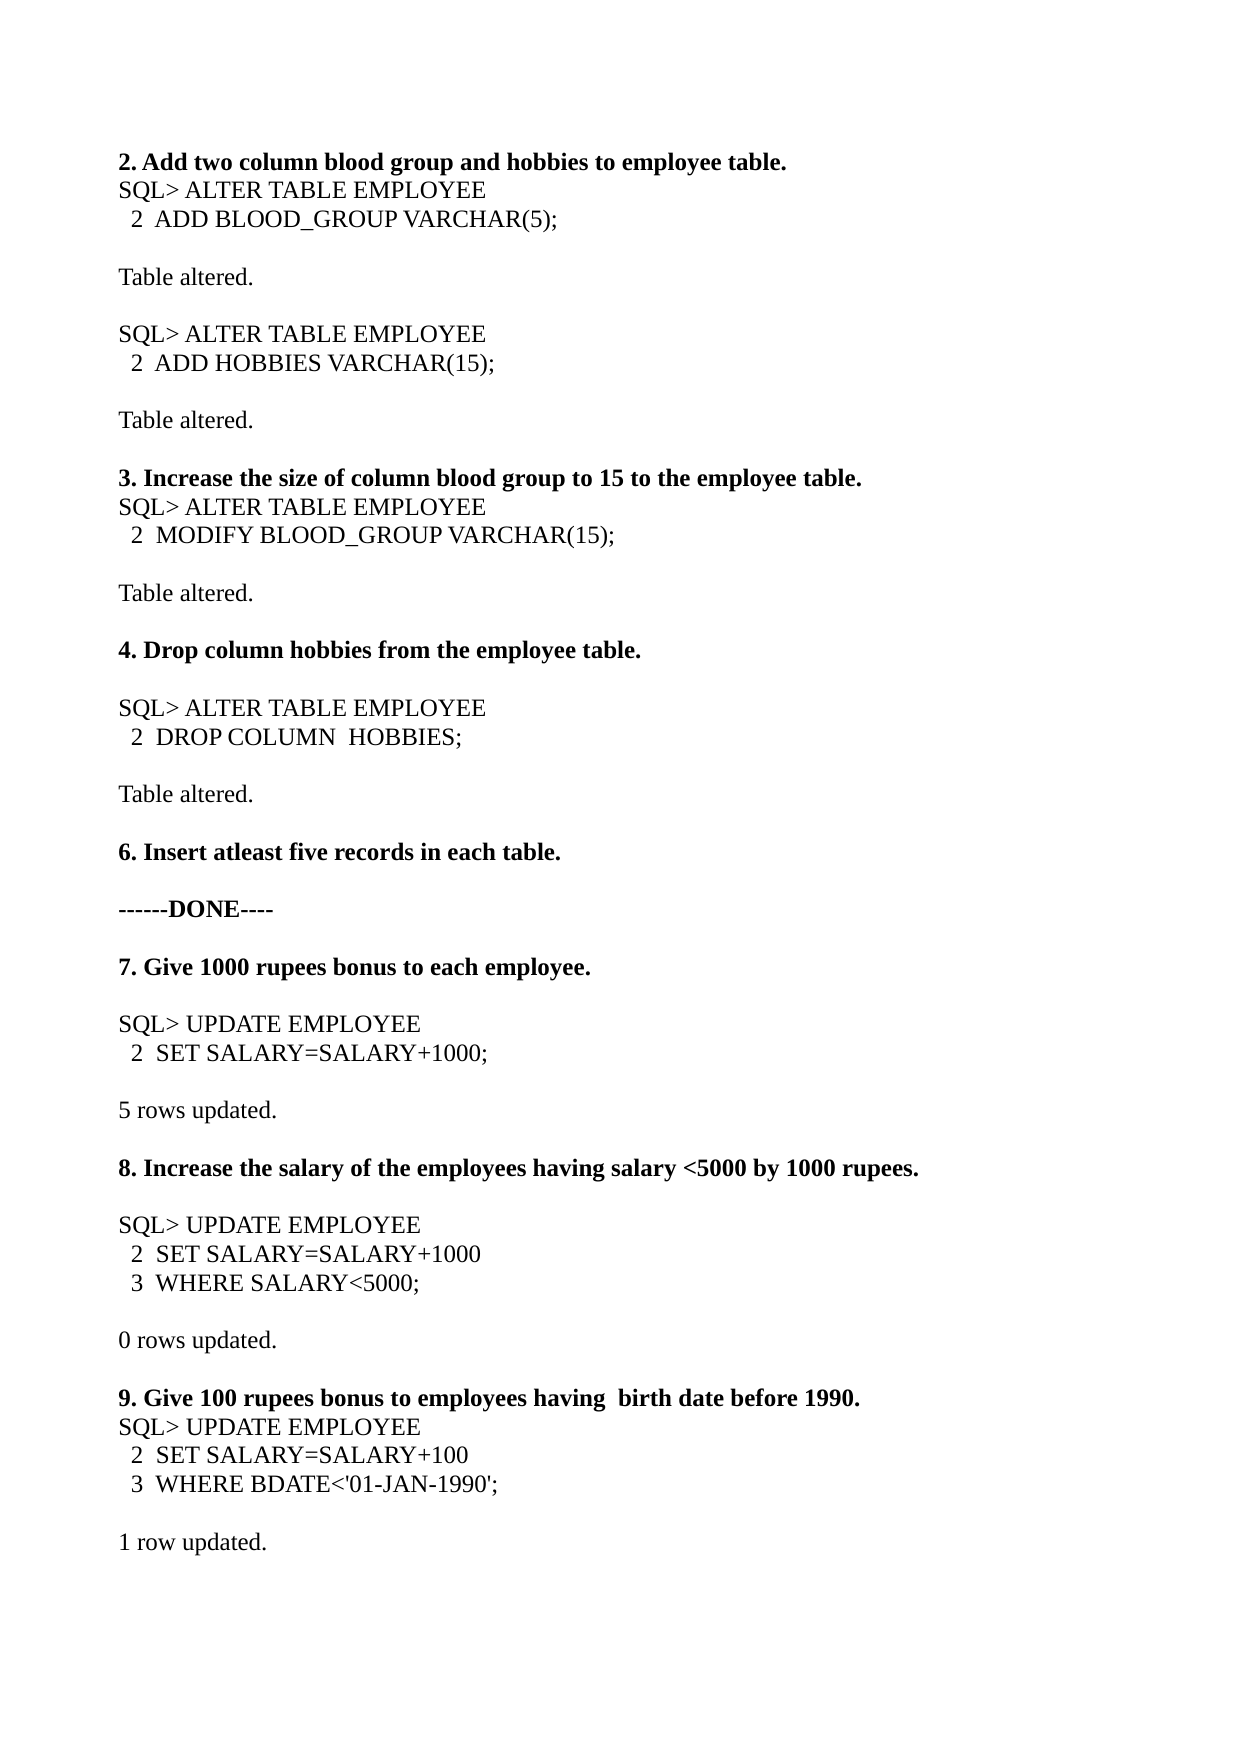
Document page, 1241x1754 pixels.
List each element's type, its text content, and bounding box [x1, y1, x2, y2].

text Table altered. [118, 578, 1122, 607]
text 9. Give 100 rupees bonus to employees having birth date before 1990. [118, 1383, 1122, 1412]
text SQL> ALTER TABLE EMPLOYEE [118, 319, 1122, 348]
text 0 rows updated. [118, 1326, 1122, 1354]
text SQL> UPDATE EMPLOYEE [118, 1412, 1122, 1441]
text 4. Drop column hobbies from the employee table. [118, 636, 1122, 664]
text 2 DROP COLUMN HOBBIES; [118, 722, 1122, 751]
text 3 WHERE BDATE<'01-JAN-1990'; [118, 1469, 1122, 1498]
text 2 SET SALARY=SALARY+1000; [118, 1038, 1122, 1067]
text 5 rows updated. [118, 1096, 1122, 1124]
text 1 row updated. [118, 1527, 1122, 1556]
text SQL> UPDATE EMPLOYEE [118, 1009, 1122, 1038]
text SQL> ALTER TABLE EMPLOYEE [118, 693, 1122, 722]
text 8. Increase the salary of the employees having salary <5000 by 1000 rupees. [118, 1153, 1122, 1182]
text 2 ADD BLOOD_GROUP VARCHAR(5); [118, 204, 1122, 233]
text 2 MODIFY BLOOD_GROUP VARCHAR(15); [118, 521, 1122, 549]
text SQL> ALTER TABLE EMPLOYEE [118, 492, 1122, 521]
text SQL> UPDATE EMPLOYEE [118, 1211, 1122, 1239]
text 2 ADD HOBBIES VARCHAR(15); [118, 348, 1122, 377]
text 3 WHERE SALARY<5000; [118, 1268, 1122, 1297]
text 2. Add two column blood group and hobbies to employee table. [118, 147, 1122, 176]
text 2 SET SALARY=SALARY+100 [118, 1441, 1122, 1469]
text 2 SET SALARY=SALARY+1000 [118, 1239, 1122, 1268]
text Table altered. [118, 779, 1122, 808]
text Table altered. [118, 406, 1122, 434]
text Table altered. [118, 262, 1122, 291]
text 3. Increase the size of column blood group to 15 to the employee table. [118, 463, 1122, 492]
text 7. Give 1000 rupees bonus to each employee. [118, 952, 1122, 981]
text SQL> ALTER TABLE EMPLOYEE [118, 176, 1122, 204]
text ------DONE---- [118, 894, 1122, 923]
text 6. Insert atleast five records in each table. [118, 837, 1122, 866]
